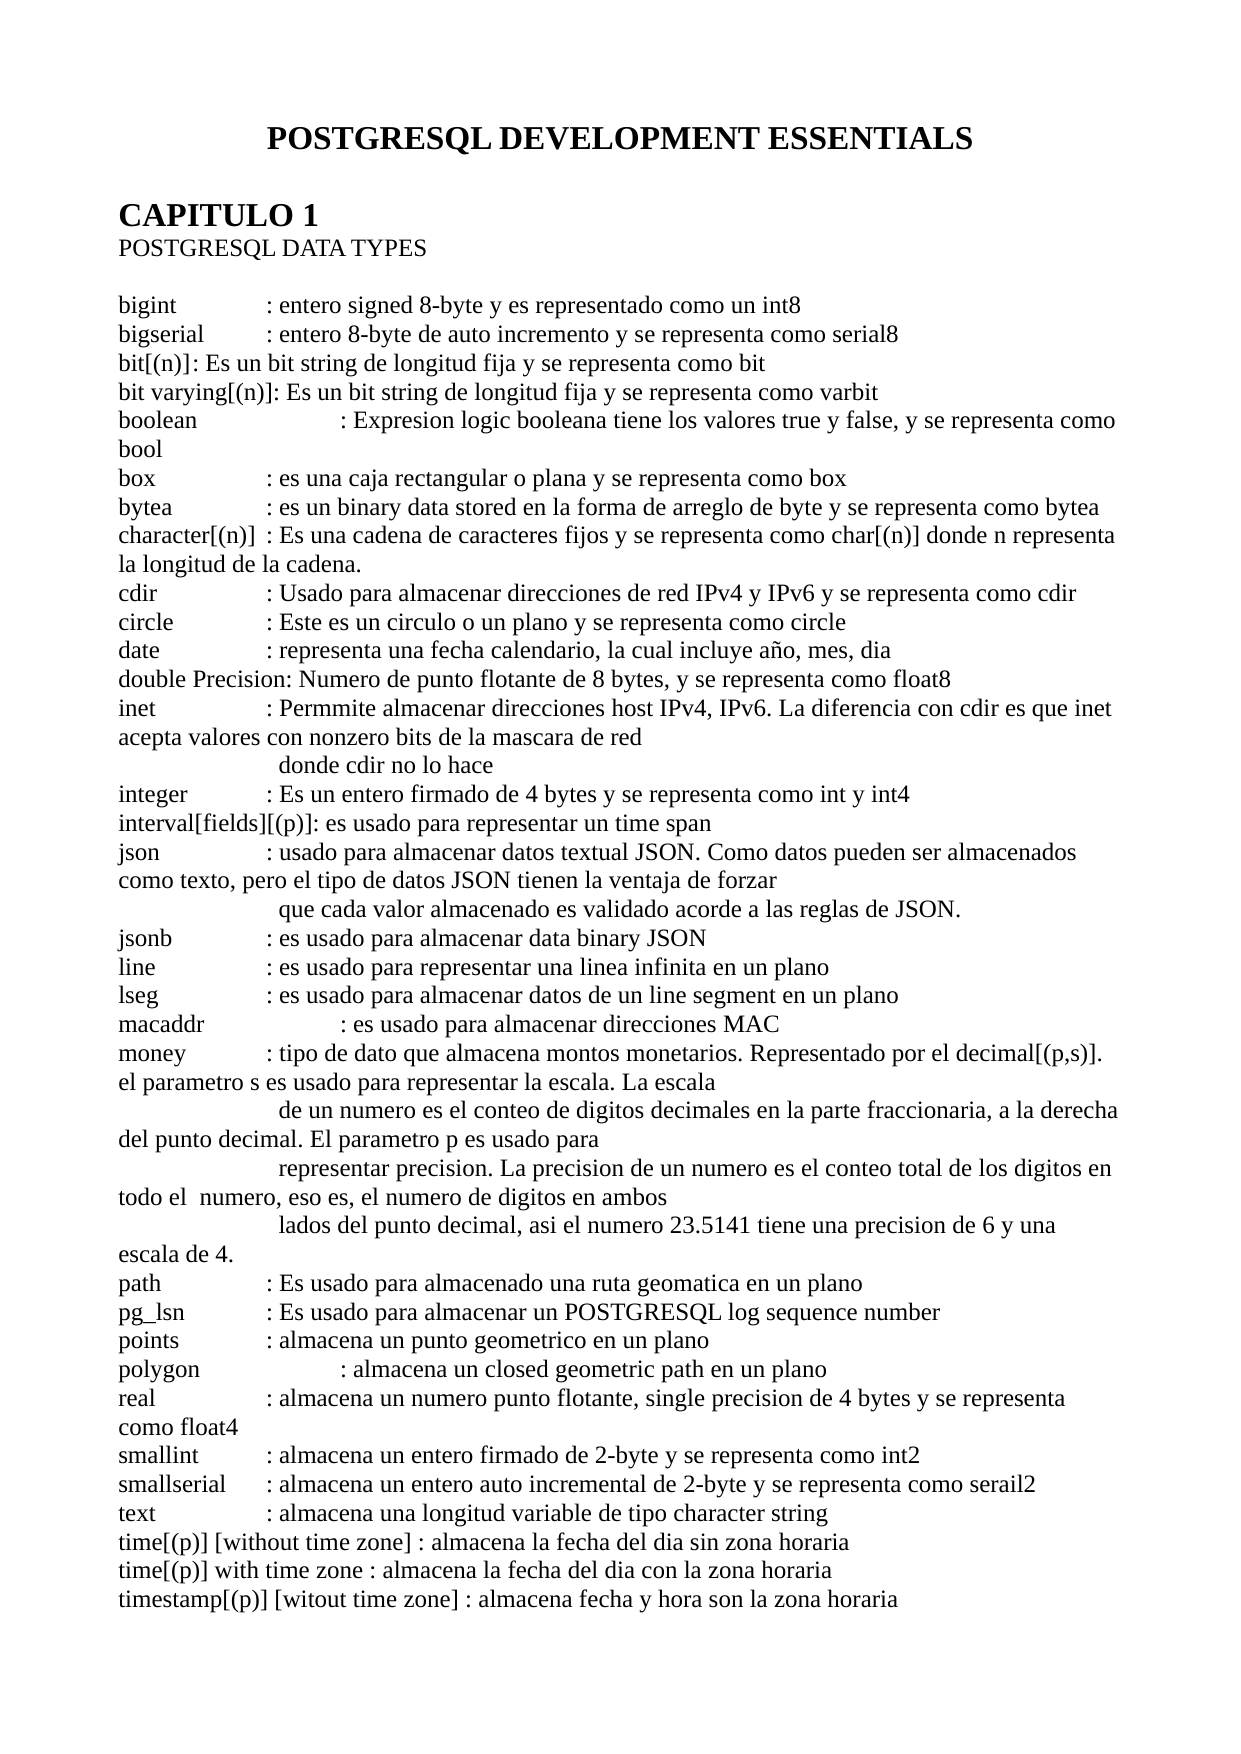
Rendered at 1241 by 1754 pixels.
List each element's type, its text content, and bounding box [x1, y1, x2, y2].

text timestamp[(p)] [witout time zone] : almacena fecha y hora son la zona horaria [118, 1584, 1122, 1613]
text que cada valor almacenado es validado acorde a las reglas de JSON. [118, 894, 1122, 923]
text cdir : Usado para almacenar direcciones de red IPv4 y IPv6 y se representa como cdir [118, 578, 1122, 607]
text bit[(n)] : Es un bit string de longitud fija y se representa como bit [118, 348, 1122, 377]
text POSTGRESQL DATA TYPES [118, 233, 1122, 262]
text de un numero es el conteo de digitos decimales en la parte fraccionaria, a la derecha del punto decimal. El parametro p es usado para [118, 1096, 1122, 1153]
text representar precision. La precision de un numero es el conteo total de los digitos en todo el numero, eso es, el numero de digitos en ambos [118, 1153, 1122, 1211]
text path : Es usado para almacenado una ruta geomatica en un plano [118, 1268, 1122, 1297]
text polygon : almacena un closed geometric path en un plano [118, 1354, 1122, 1383]
text bytea : es un binary data stored en la forma de arreglo de byte y se representa como bytea [118, 492, 1122, 521]
text bit varying[(n)]: Es un bit string de longitud fija y se representa como varbit [118, 377, 1122, 406]
text lados del punto decimal, asi el numero 23.5141 tiene una precision de 6 y una escala de 4. [118, 1211, 1122, 1268]
text lseg : es usado para almacenar datos de un line segment en un plano [118, 981, 1122, 1009]
text integer : Es un entero firmado de 4 bytes y se representa como int y int4 [118, 779, 1122, 808]
text jsonb : es usado para almacenar data binary JSON [118, 923, 1122, 952]
text smallint : almacena un entero firmado de 2-byte y se representa como int2 [118, 1441, 1122, 1469]
text points : almacena un punto geometrico en un plano [118, 1326, 1122, 1354]
text pg_lsn : Es usado para almacenar un POSTGRESQL log sequence number [118, 1297, 1122, 1326]
text money : tipo de dato que almacena montos monetarios. Representado por el decimal[(p,s)]. el parametro s es usado para representar la escala. La escala [118, 1038, 1122, 1096]
text CAPITULO 1 [118, 195, 1122, 233]
text time[(p)] with time zone : almacena la fecha del dia con la zona horaria [118, 1556, 1122, 1584]
text character[(n)] : Es una cadena de caracteres fijos y se representa como char[(n)] donde n representa la longitud de la cadena. [118, 521, 1122, 578]
text smallserial : almacena un entero auto incremental de 2-byte y se representa como serail2 [118, 1469, 1122, 1498]
text POSTGRESQL DEVELOPMENT ESSENTIALS [118, 118, 1122, 156]
text date : representa una fecha calendario, la cual incluye año, mes, dia [118, 636, 1122, 664]
text macaddr : es usado para almacenar direcciones MAC [118, 1009, 1122, 1038]
text boolean : Expresion logic booleana tiene los valores true y false, y se representa como bool [118, 406, 1122, 463]
text bigserial : entero 8-byte de auto incremento y se representa como serial8 [118, 319, 1122, 348]
text time[(p)] [without time zone] : almacena la fecha del dia sin zona horaria [118, 1527, 1122, 1556]
text circle : Este es un circulo o un plano y se representa como circle [118, 607, 1122, 636]
text donde cdir no lo hace [118, 751, 1122, 779]
text double Precision: Numero de punto flotante de 8 bytes, y se representa como float8 [118, 664, 1122, 693]
text text : almacena una longitud variable de tipo character string [118, 1498, 1122, 1527]
text box : es una caja rectangular o plana y se representa como box [118, 463, 1122, 492]
text real : almacena un numero punto flotante, single precision de 4 bytes y se representa como float4 [118, 1383, 1122, 1441]
text json : usado para almacenar datos textual JSON. Como datos pueden ser almacenados como texto, pero el tipo de datos JSON tienen la ventaja de forzar [118, 837, 1122, 894]
text line : es usado para representar una linea infinita en un plano [118, 952, 1122, 981]
text bigint : entero signed 8-byte y es representado como un int8 [118, 291, 1122, 319]
text inet : Permmite almacenar direcciones host IPv4, IPv6. La diferencia con cdir es que inet acepta valores con nonzero bits de la mascara de red [118, 693, 1122, 751]
text interval[fields][(p)]: es usado para representar un time span [118, 808, 1122, 837]
